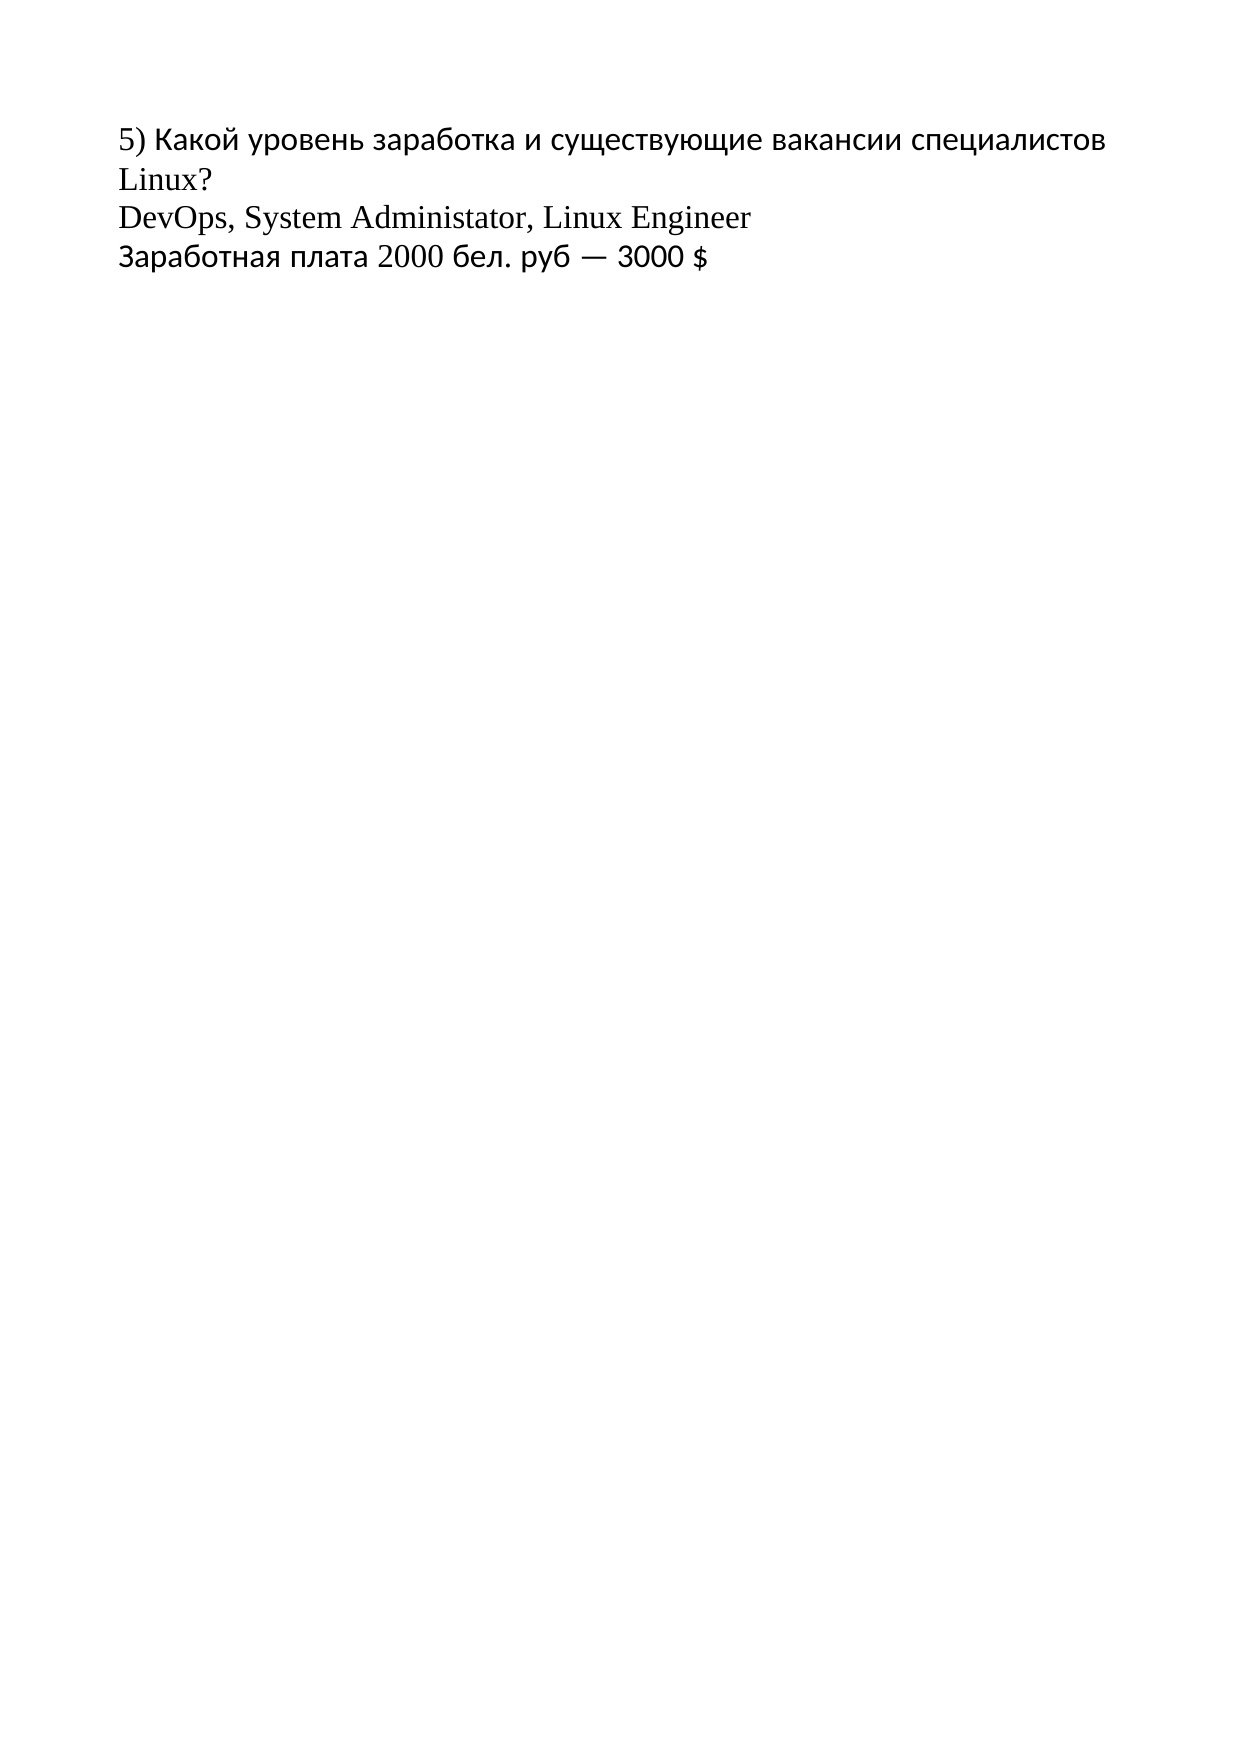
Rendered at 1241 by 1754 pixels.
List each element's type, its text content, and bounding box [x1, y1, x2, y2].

text Заработная плата 2000 бел. руб — 3000 $ [118, 236, 1122, 276]
text DevOps, System Administator, Linux Engineer [118, 197, 1122, 236]
text 5) Какой уровень заработка и существующие вакансии специалистов Linux? [118, 118, 1122, 197]
